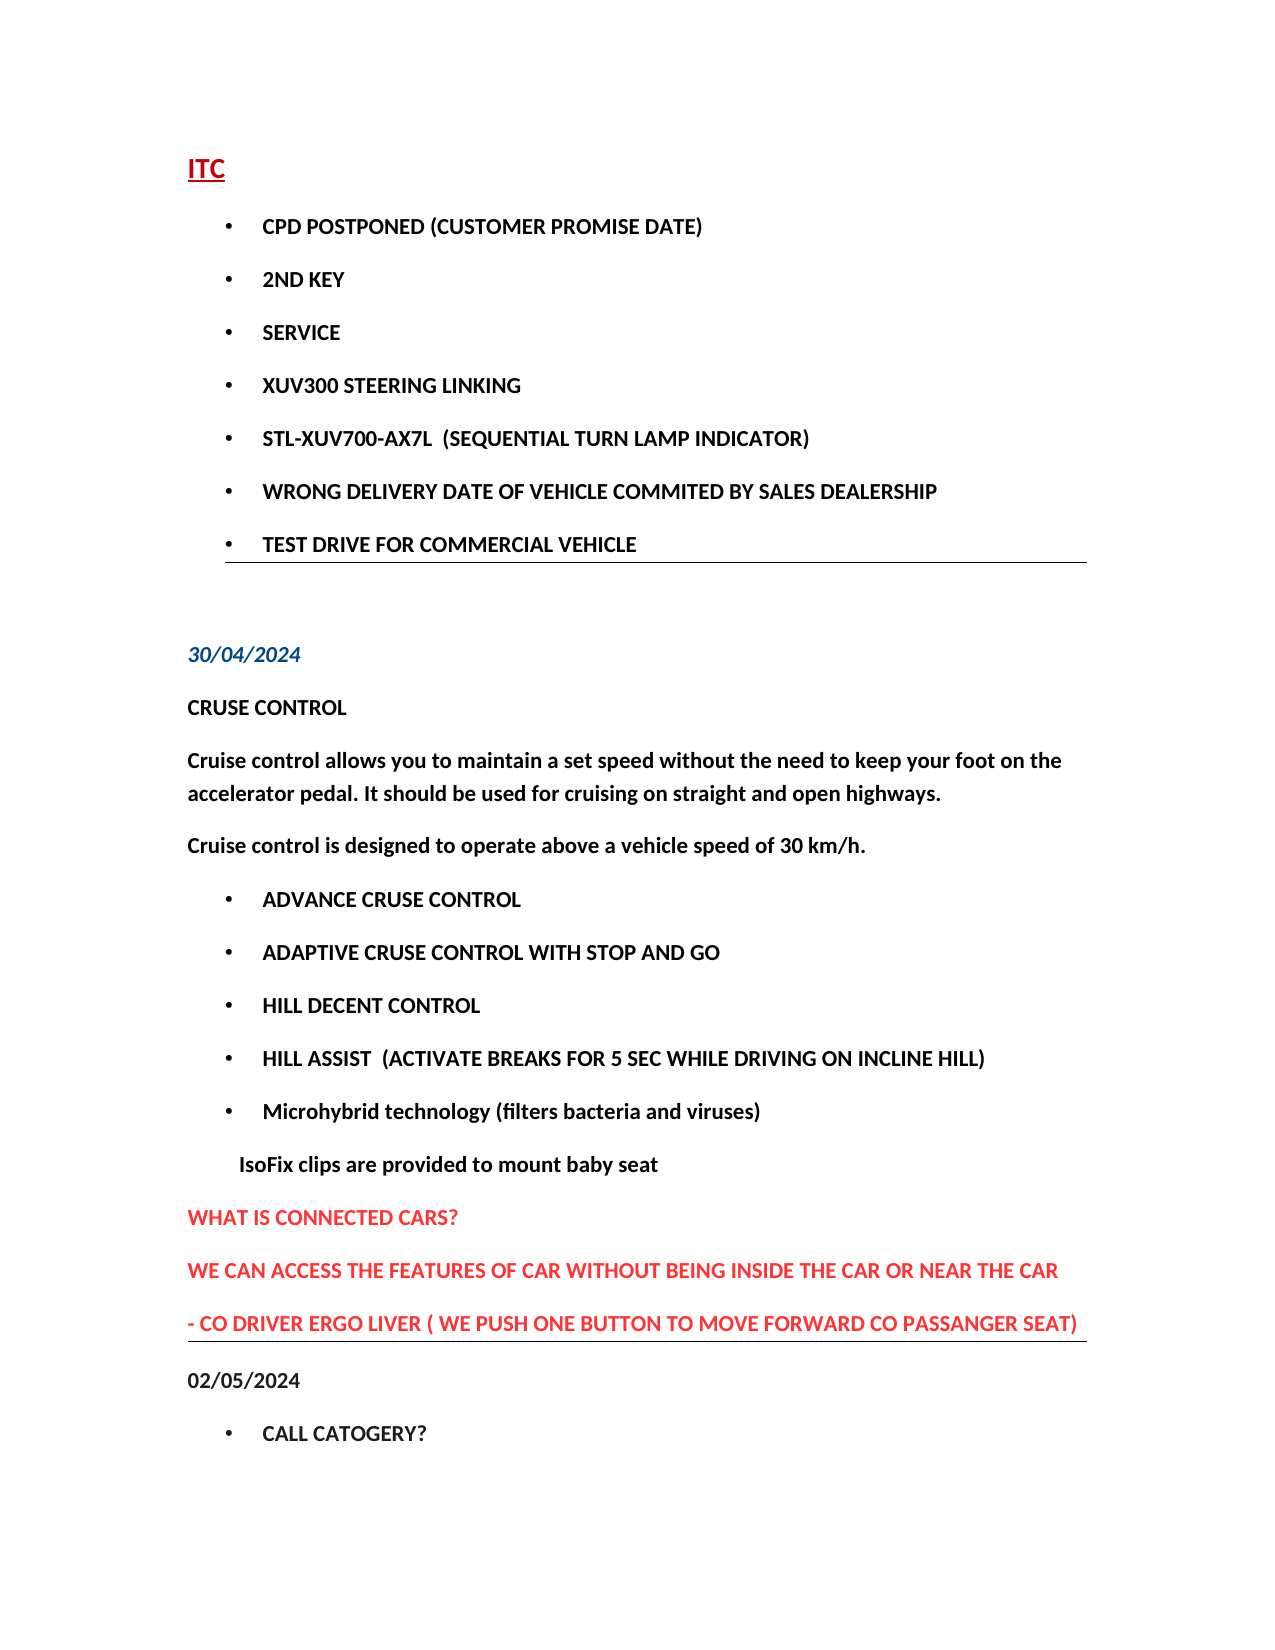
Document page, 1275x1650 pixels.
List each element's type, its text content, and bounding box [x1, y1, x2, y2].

text Cruise control allows you to maintain a set speed without the need to keep your foot on the accelerator pedal. It should be used for cruising on straight and open highways. [187, 746, 1087, 807]
text CRUSE CONTROL [187, 693, 1087, 721]
list TEST DRIVE FOR COMMERCIAL VEHICLE [225, 530, 1087, 562]
text - CO DRIVER ERGO LIVER ( WE PUSH ONE BUTTON TO MOVE FORWARD CO PASSANGER SEAT) [187, 1309, 1087, 1341]
list 2ND KEY [225, 265, 1087, 293]
list SERVICE [225, 318, 1087, 346]
list HILL DECENT CONTROL [225, 991, 1087, 1019]
list Microhybrid technology (filters bacteria and viruses) [225, 1097, 1087, 1125]
text IsoFix clips are provided to mount baby seat [187, 1150, 1087, 1178]
text 30/04/2024 [187, 640, 1087, 668]
list ADAPTIVE CRUSE CONTROL WITH STOP AND GO [225, 938, 1087, 966]
list CALL CATOGERY? [225, 1419, 1087, 1447]
list STL-XUV700-AX7L (SEQUENTIAL TURN LAMP INDICATOR) [225, 424, 1087, 452]
text WE CAN ACCESS THE FEATURES OF CAR WITHOUT BEING INSIDE THE CAR OR NEAR THE CAR [187, 1256, 1087, 1284]
text ITC [187, 150, 1087, 186]
list HILL ASSIST (ACTIVATE BREAKS FOR 5 SEC WHILE DRIVING ON INCLINE HILL) [225, 1044, 1087, 1072]
text Cruise control is designed to operate above a vehicle speed of 30 km/h. [187, 832, 1087, 860]
list WRONG DELIVERY DATE OF VEHICLE COMMITED BY SALES DEALERSHIP [225, 477, 1087, 505]
list XUV300 STEERING LINKING [225, 371, 1087, 399]
text WHAT IS CONNECTED CARS? [187, 1203, 1087, 1231]
list CPD POSTPONED (CUSTOMER PROMISE DATE) [225, 212, 1087, 240]
list ADVANCE CRUSE CONTROL [225, 885, 1087, 913]
text 02/05/2024 [187, 1366, 1087, 1394]
